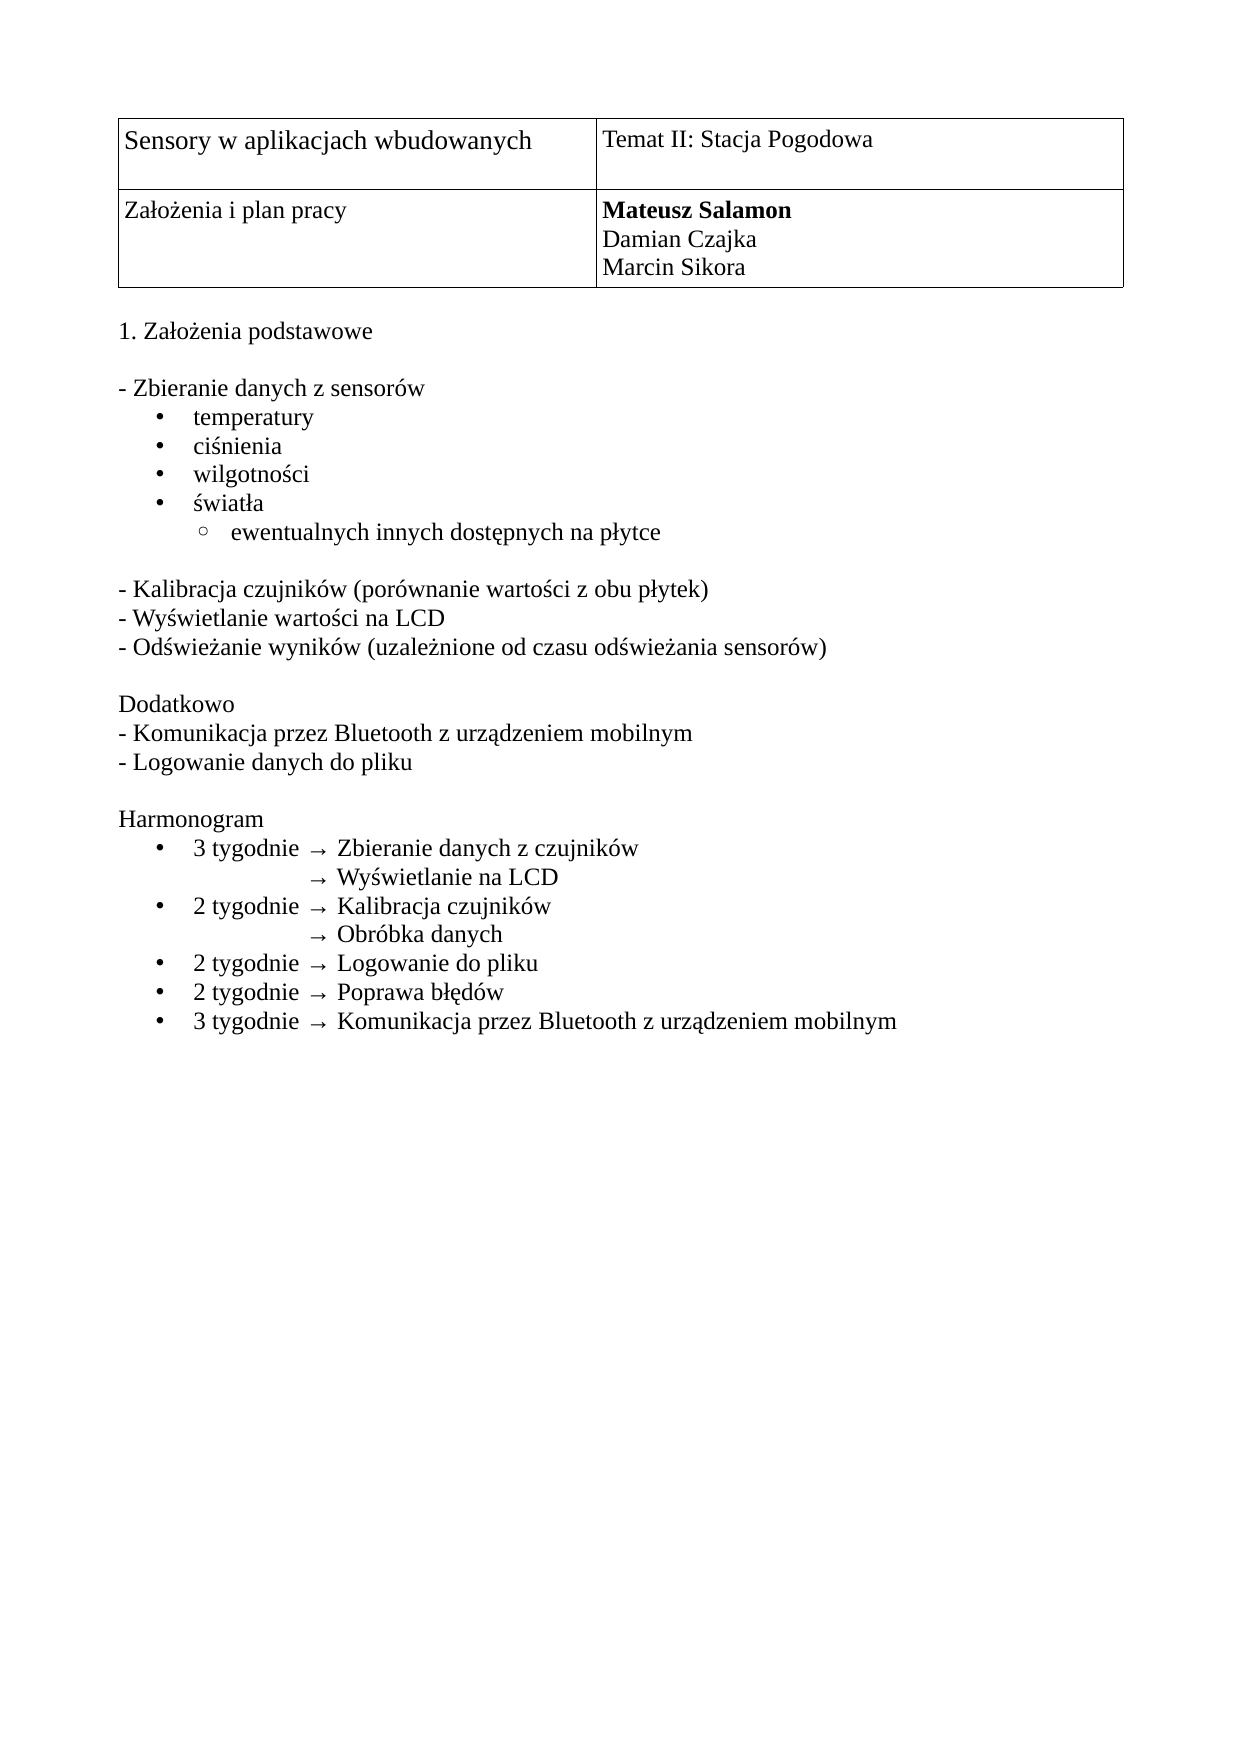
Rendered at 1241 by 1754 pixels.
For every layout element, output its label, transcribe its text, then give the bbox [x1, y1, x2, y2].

list 2 tygodnie → Poprawa błędów [156, 977, 1122, 1006]
text - Kalibracja czujników (porównanie wartości z obu płytek) [118, 574, 1122, 603]
text - Odświeżanie wyników (uzależnione od czasu odświeżania sensorów) [118, 632, 1122, 661]
text - Logowanie danych do pliku [118, 747, 1122, 776]
text - Wyświetlanie wartości na LCD [118, 603, 1122, 632]
list 2 tygodnie → Logowanie do pliku [156, 948, 1122, 977]
table_header Sensory w aplikacjach wbudowanych [119, 119, 596, 189]
text - Zbieranie danych z sensorów [118, 373, 1122, 402]
text - Komunikacja przez Bluetooth z urządzeniem mobilnym [118, 718, 1122, 747]
list temperatury [156, 402, 1122, 431]
list wilgotności [156, 459, 1122, 488]
list 3 tygodnie → Zbieranie danych z czujników [156, 833, 1122, 862]
list światła [156, 488, 1122, 517]
table_cell Mateusz Salamon Damian Czajka Marcin Sikora [597, 190, 1123, 287]
list 3 tygodnie → Komunikacja przez Bluetooth z urządzeniem mobilnym [156, 1006, 1122, 1034]
list ciśnienia [156, 431, 1122, 459]
table_header Temat II: Stacja Pogodowa [597, 119, 1123, 189]
list → Obróbka danych [268, 919, 1122, 948]
list ewentualnych innych dostępnych na płytce [193, 517, 1122, 546]
list → Wyświetlanie na LCD [268, 862, 1122, 891]
text Harmonogram [118, 804, 1122, 833]
text Dodatkowo [118, 689, 1122, 718]
list 2 tygodnie → Kalibracja czujników [156, 891, 1122, 919]
text 1. Założenia podstawowe [118, 316, 1122, 344]
table_cell Założenia i plan pracy [119, 190, 596, 287]
